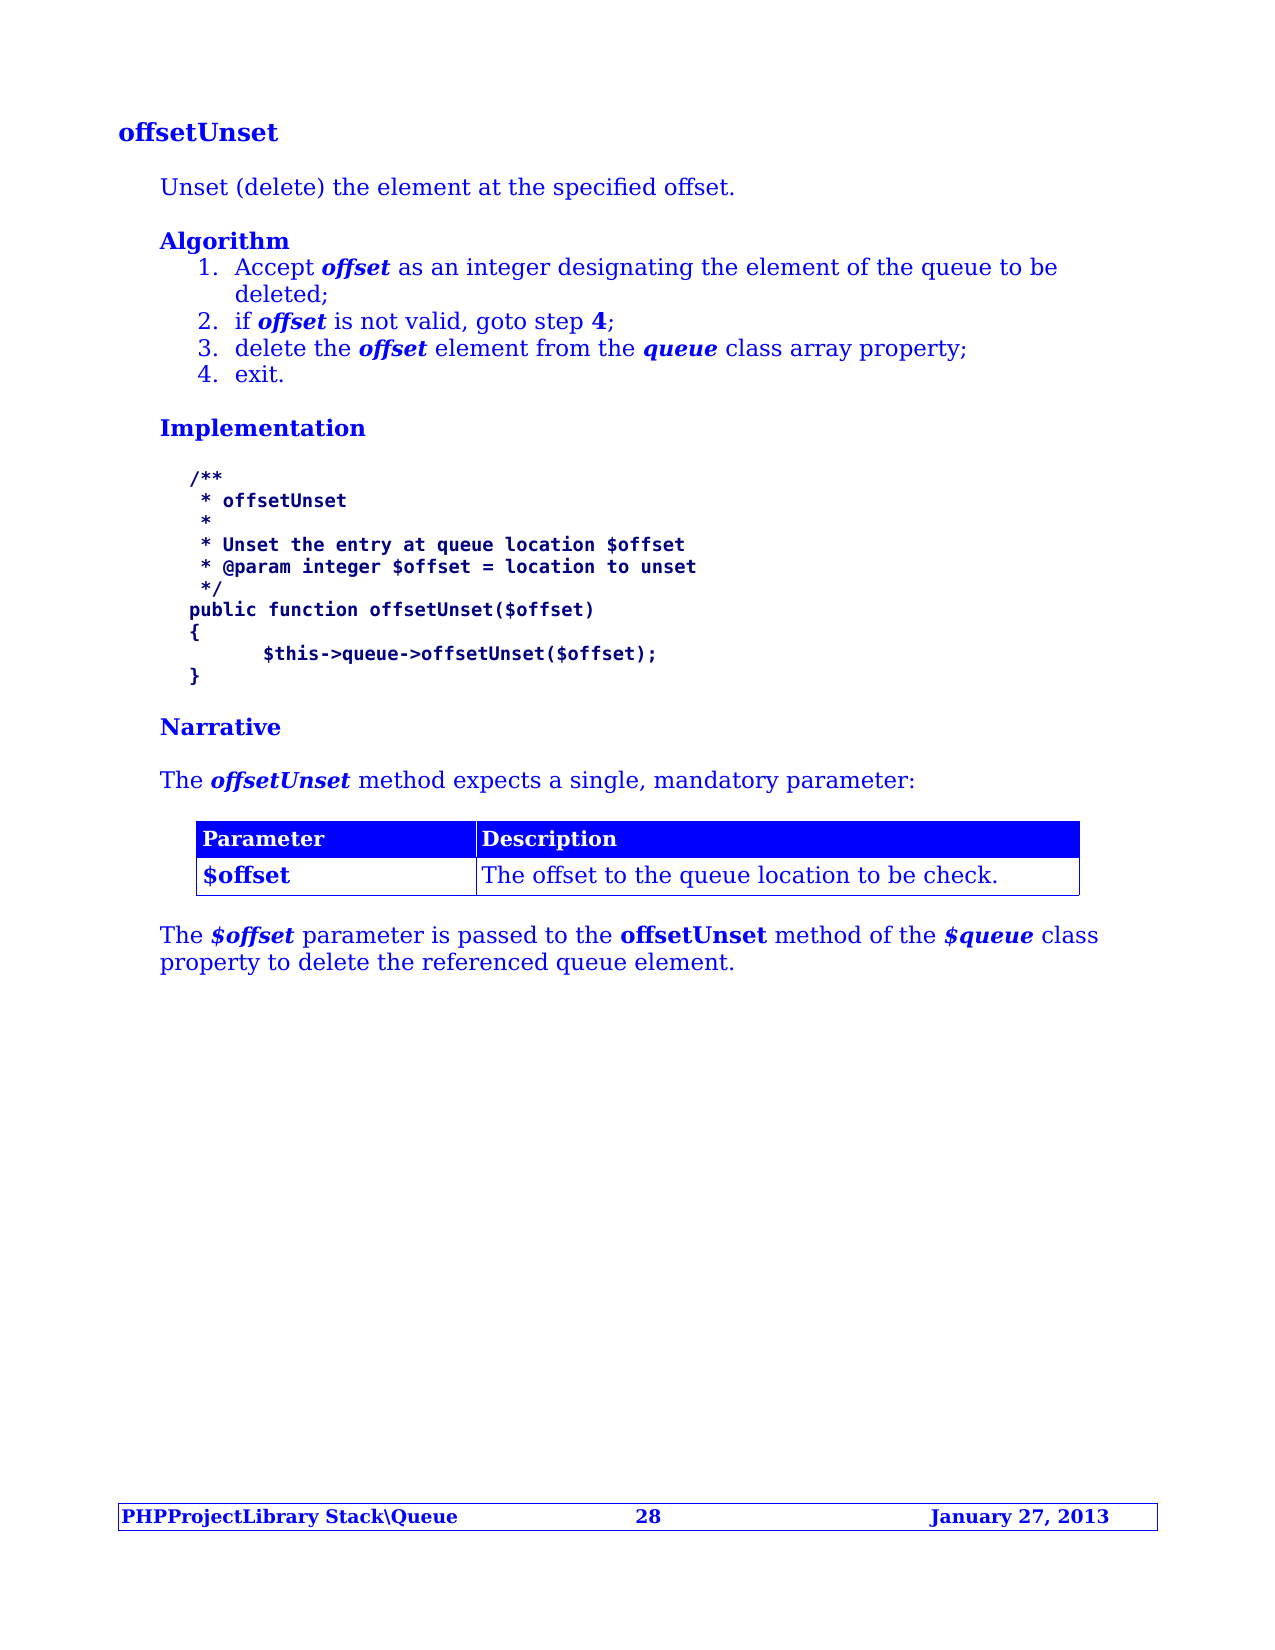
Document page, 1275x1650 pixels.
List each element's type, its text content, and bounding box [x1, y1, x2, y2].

text Implementation [159, 415, 1157, 442]
list * Unset the entry at queue location $offset [189, 534, 1157, 556]
list * @param integer $offset = location to unset [189, 556, 1157, 578]
list exit. [197, 361, 1157, 388]
list { [189, 621, 1157, 643]
list if offset is not valid, goto step 4; [197, 308, 1157, 335]
table_header Parameter [197, 822, 476, 857]
list public function offsetUnset($offset) [189, 599, 1157, 621]
text Narrative [159, 714, 1157, 741]
list * [189, 512, 1157, 534]
list delete the offset element from the queue class array property; [197, 335, 1157, 361]
table_cell $offset [197, 858, 476, 895]
text The $offset parameter is passed to the offsetUnset method of the $queue class property to delete the referenced queue element. [159, 922, 1157, 975]
list $this->queue->offsetUnset($offset); [189, 643, 1157, 665]
text Unset (delete) the element at the specified offset. [159, 174, 1157, 201]
table_cell The offset to the queue location to be check. [477, 858, 1079, 895]
list */ [189, 578, 1157, 599]
list } [189, 665, 1157, 687]
text The offsetUnset method expects a single, mandatory parameter: [159, 767, 1157, 794]
list * offsetUnset [189, 490, 1157, 512]
text Algorithm [159, 227, 1157, 254]
list /** [189, 468, 1157, 490]
table_header Description [477, 822, 1079, 857]
list Accept offset as an integer designating the element of the queue to be deleted; [197, 254, 1157, 308]
title offsetUnset [118, 118, 1157, 147]
